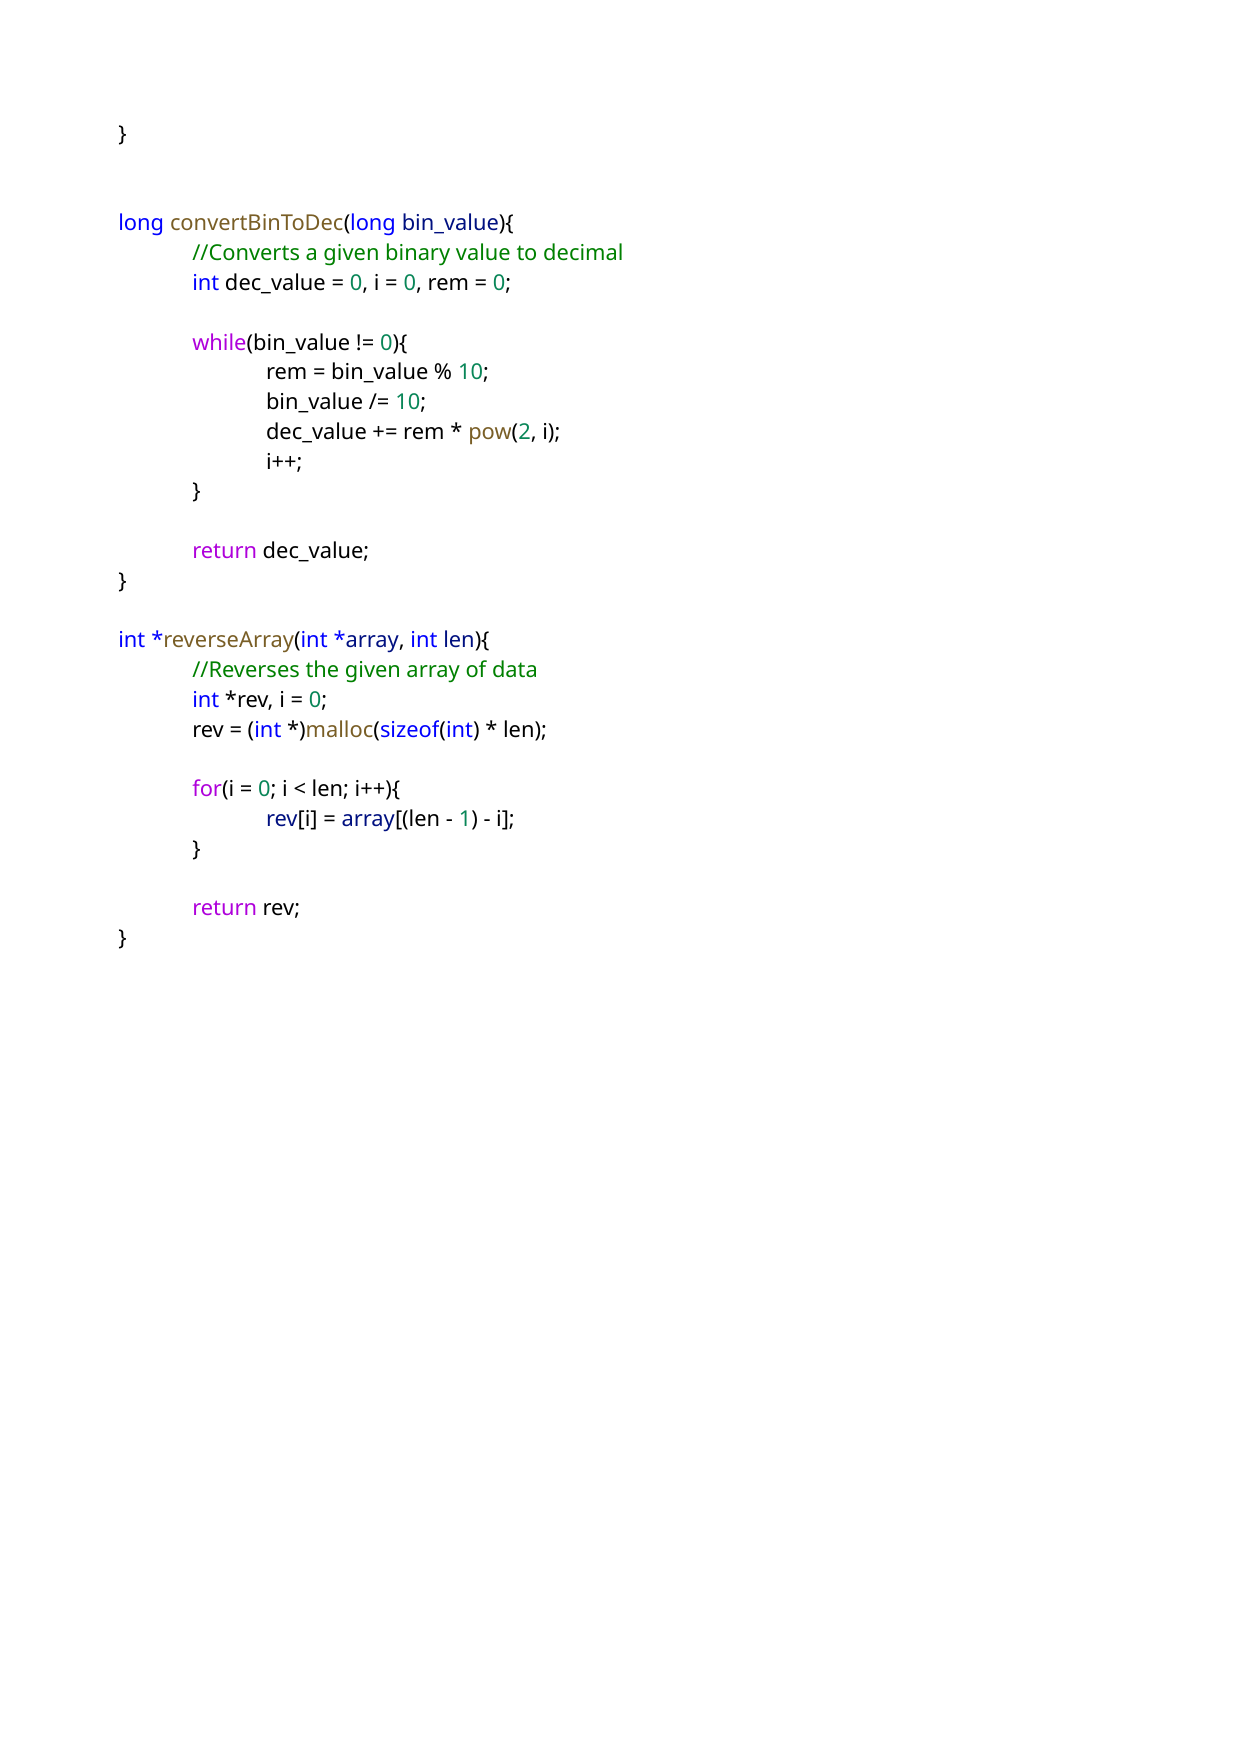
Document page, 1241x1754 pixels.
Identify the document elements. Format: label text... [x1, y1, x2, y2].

text dec_value += rem * pow(2, i); [192, 416, 1122, 446]
text int *rev, i = 0; [192, 684, 1122, 713]
text return dec_value; [192, 535, 1122, 565]
text //Converts a given binary value to decimal [192, 237, 1122, 267]
text //Reverses the given array of data [192, 654, 1122, 684]
text i++; [192, 446, 1122, 475]
text int *reverseArray(int *array, int len){ [118, 624, 1122, 654]
text } [118, 565, 1122, 594]
text rem = bin_value % 10; [192, 356, 1122, 386]
text return rev; [192, 892, 1122, 922]
text } [118, 118, 1122, 148]
text } [192, 475, 1122, 505]
text rev = (int *)malloc(sizeof(int) * len); [192, 713, 1122, 743]
text for(i = 0; i < len; i++){ [192, 773, 1122, 803]
text int dec_value = 0, i = 0, rem = 0; [192, 267, 1122, 297]
text } [192, 833, 1122, 862]
text rev[i] = array[(len - 1) - i]; [192, 803, 1122, 833]
text bin_value /= 10; [192, 386, 1122, 416]
text while(bin_value != 0){ [192, 326, 1122, 356]
text long convertBinToDec(long bin_value){ [118, 207, 1122, 237]
text } [118, 922, 1122, 952]
